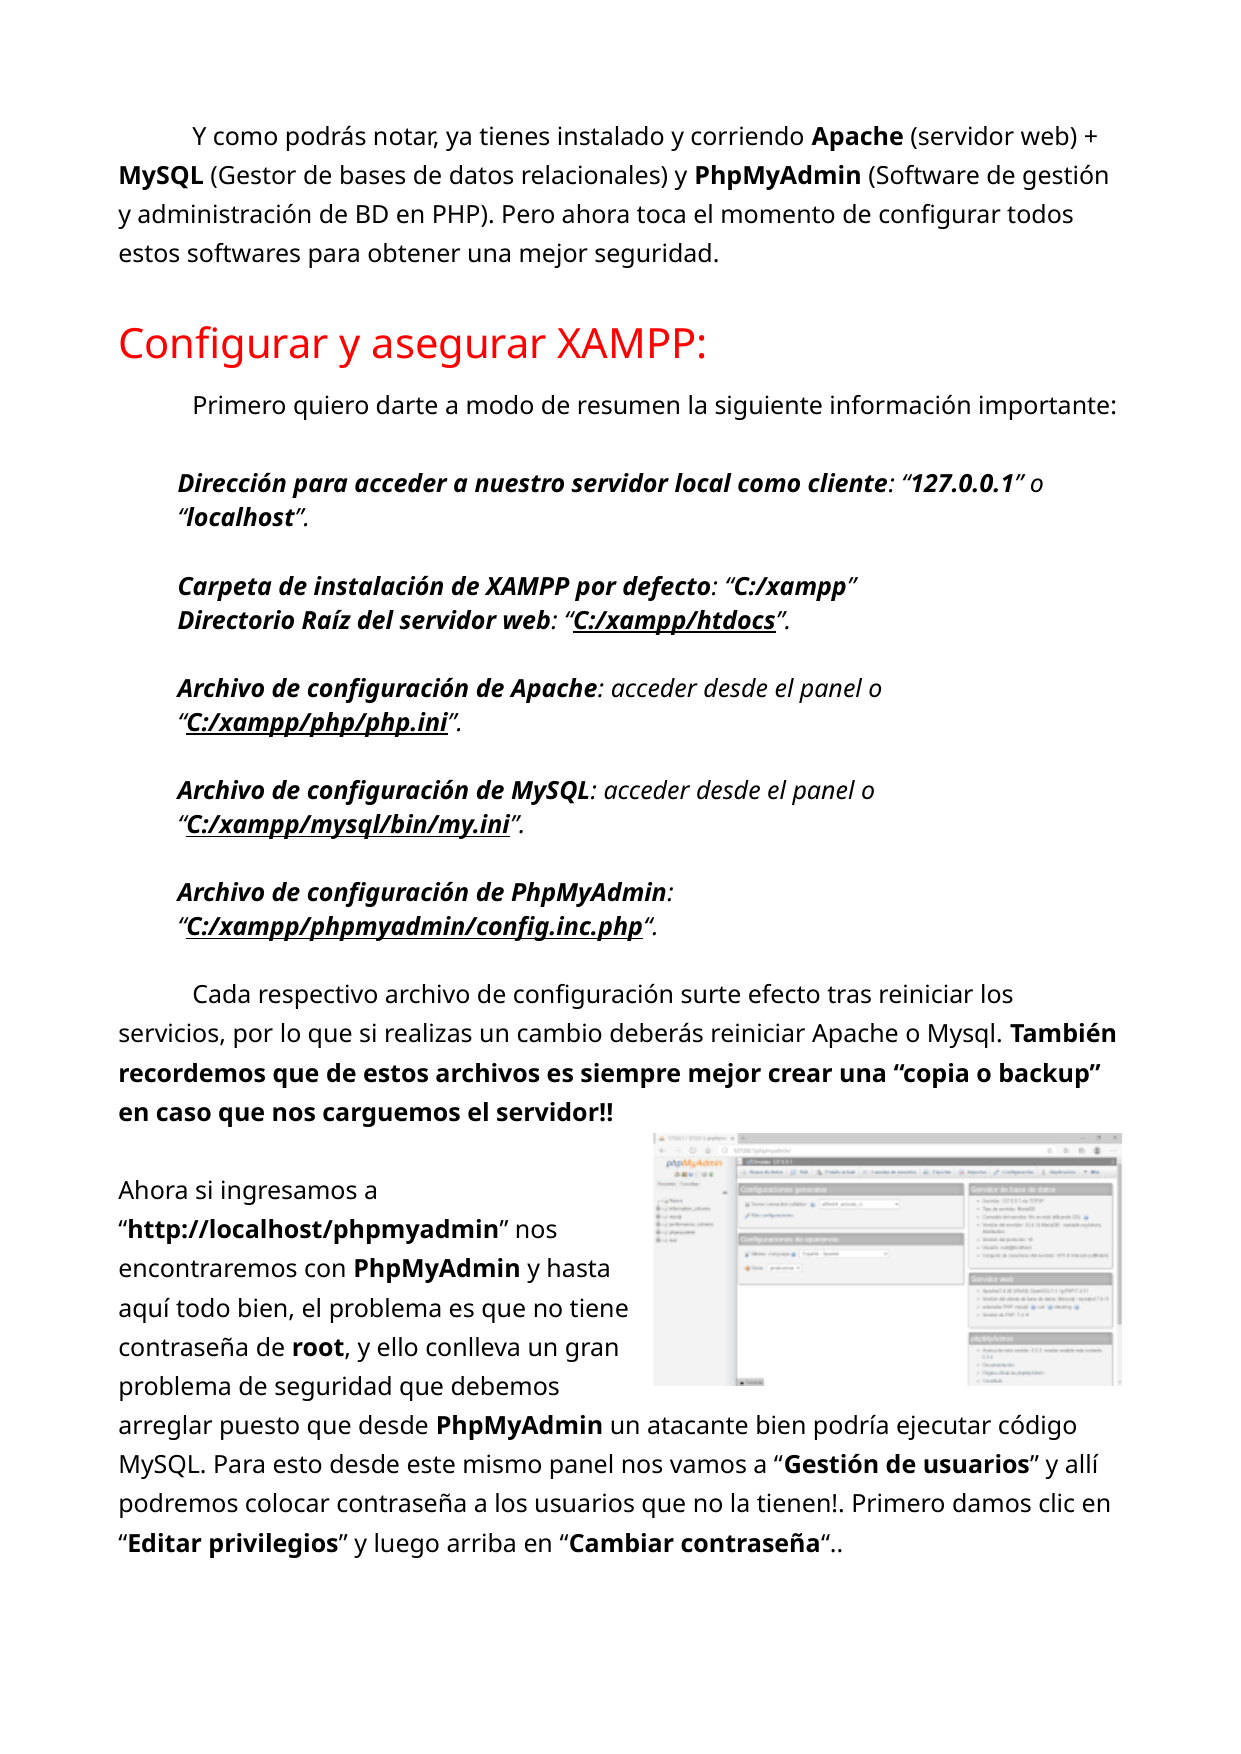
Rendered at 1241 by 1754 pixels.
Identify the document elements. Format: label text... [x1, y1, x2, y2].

text Archivo de configuración de Apache: acceder desde el panel o “C:/xampp/php/php.ini”. [177, 670, 1063, 738]
text Carpeta de instalación de XAMPP por defecto: “C:/xampp” [177, 568, 1063, 602]
text Y como podrás notar, ya tienes instalado y corriendo Apache (servidor web) + MySQL (Gestor de bases de datos relacionales) y PhpMyAdmin (Software de gestión y administración de BD en PHP). Pero ahora toca el momento de configurar todos estos softwares para obtener una mejor seguridad. [118, 118, 1122, 270]
text Dirección para acceder a nuestro servidor local como cliente: “127.0.0.1” o “localhost”. [177, 466, 1063, 534]
picture [653, 1133, 1123, 1386]
text Ahora si ingresamos a “http://localhost/phpmyadmin” nos encontraremos con PhpMyAdmin y hasta aquí todo bien, el problema es que no tiene contraseña de root, y ello conlleva un gran problema de seguridad que debemos arreglar puesto que desde PhpMyAdmin un atacante bien podría ejecutar código MySQL. Para esto desde este mismo panel nos vamos a “Gestión de usuarios” y allí podremos colocar contraseña a los usuarios que no la tienen!. Primero damos clic en “Editar privilegios” y luego arriba en “Cambiar contraseña“.. [118, 1173, 1122, 1559]
text Archivo de configuración de MySQL: acceder desde el panel o “C:/xampp/mysql/bin/my.ini”. [177, 773, 1063, 841]
text Cada respectivo archivo de configuración surte efecto tras reiniciar los servicios, por lo que si realizas un cambio deberás reiniciar Apache o Mysql. También recordemos que de estos archivos es siempre mejor crear una “copia o backup” en caso que nos carguemos el servidor!! [118, 977, 1122, 1128]
text Directorio Raíz del servidor web: “C:/xampp/htdocs”. [177, 602, 1063, 636]
subtitle Configurar y asegurar XAMPP: [118, 314, 1122, 371]
text Archivo de configuración de PhpMyAdmin: “C:/xampp/phpmyadmin/config.inc.php“. [177, 875, 1063, 943]
text Primero quiero darte a modo de resumen la siguiente información importante: [118, 388, 1122, 422]
